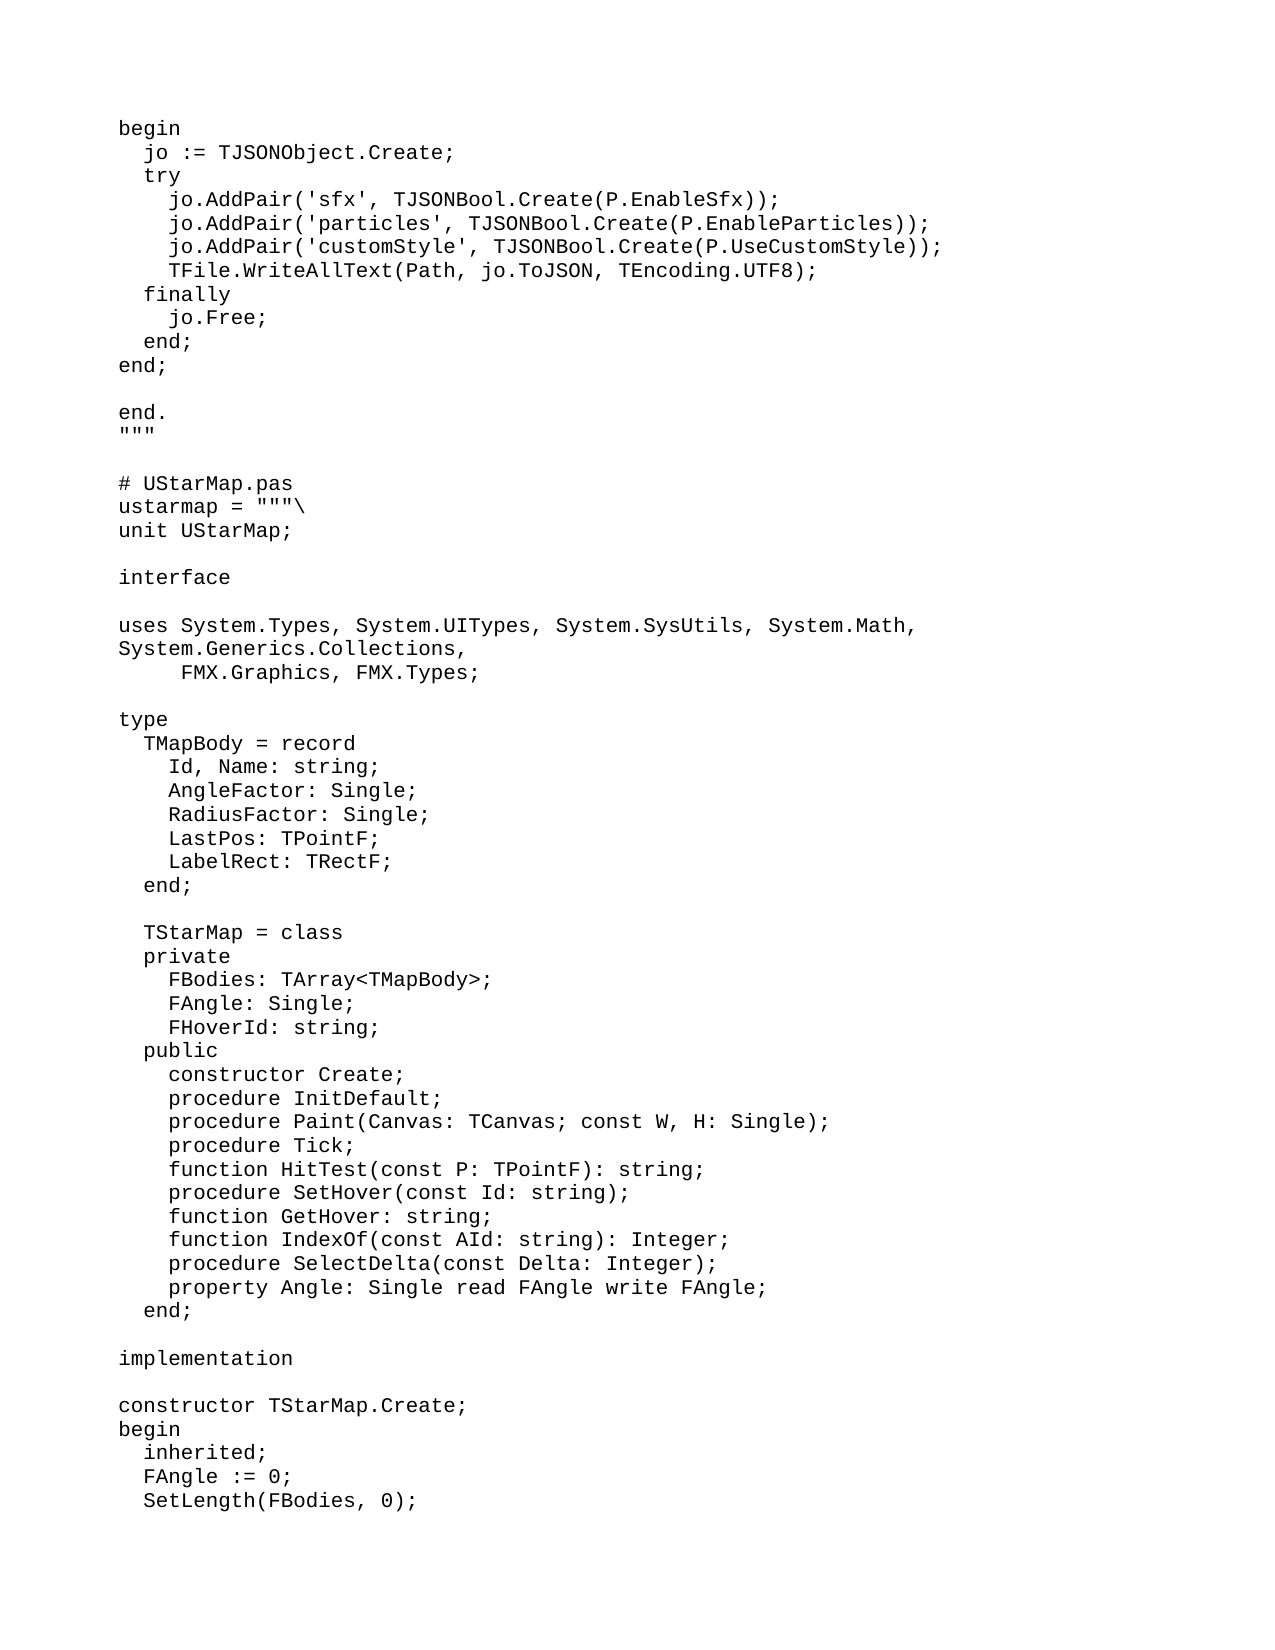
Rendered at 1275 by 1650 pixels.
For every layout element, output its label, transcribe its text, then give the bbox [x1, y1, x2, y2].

text finally [118, 284, 1157, 307]
text function HitTest(const P: TPointF): string; [118, 1158, 1157, 1182]
text constructor TStarMap.Create; [118, 1395, 1157, 1419]
text FAngle := 0; [118, 1466, 1157, 1489]
text # UStarMap.pas [118, 473, 1157, 496]
text SetLength(FBodies, 0); [118, 1489, 1157, 1513]
text LabelRect: TRectF; [118, 851, 1157, 875]
text FAngle: Single; [118, 993, 1157, 1017]
text jo.AddPair('particles', TJSONBool.Create(P.EnableParticles)); [118, 213, 1157, 236]
text type [118, 709, 1157, 733]
text LastPos: TPointF; [118, 827, 1157, 851]
text public [118, 1040, 1157, 1064]
text jo.Free; [118, 307, 1157, 331]
text procedure InitDefault; [118, 1088, 1157, 1111]
text procedure Paint(Canvas: TCanvas; const W, H: Single); [118, 1111, 1157, 1135]
text FHoverId: string; [118, 1017, 1157, 1040]
text uses System.Types, System.UITypes, System.SysUtils, System.Math, System.Generics.Collections, [118, 615, 1157, 662]
text jo.AddPair('customStyle', TJSONBool.Create(P.UseCustomStyle)); [118, 236, 1157, 260]
text jo.AddPair('sfx', TJSONBool.Create(P.EnableSfx)); [118, 189, 1157, 213]
text TMapBody = record [118, 733, 1157, 757]
text TFile.WriteAllText(Path, jo.ToJSON, TEncoding.UTF8); [118, 260, 1157, 284]
text FBodies: TArray<TMapBody>; [118, 969, 1157, 993]
text end; [118, 354, 1157, 378]
text function GetHover: string; [118, 1206, 1157, 1229]
text jo := TJSONObject.Create; [118, 142, 1157, 165]
text end; [118, 1300, 1157, 1324]
text AngleFactor: Single; [118, 780, 1157, 804]
text end; [118, 875, 1157, 898]
text FMX.Graphics, FMX.Types; [118, 662, 1157, 686]
text constructor Create; [118, 1064, 1157, 1088]
text procedure SetHover(const Id: string); [118, 1182, 1157, 1206]
text RadiusFactor: Single; [118, 804, 1157, 827]
text interface [118, 567, 1157, 591]
text unit UStarMap; [118, 520, 1157, 544]
text procedure Tick; [118, 1135, 1157, 1158]
text """ [118, 426, 1157, 449]
text end. [118, 402, 1157, 426]
text Id, Name: string; [118, 757, 1157, 780]
text property Angle: Single read FAngle write FAngle; [118, 1277, 1157, 1300]
text private [118, 946, 1157, 969]
text TStarMap = class [118, 922, 1157, 946]
text procedure SelectDelta(const Delta: Integer); [118, 1253, 1157, 1277]
text try [118, 165, 1157, 189]
text end; [118, 331, 1157, 354]
text implementation [118, 1348, 1157, 1371]
text function IndexOf(const AId: string): Integer; [118, 1229, 1157, 1253]
text begin [118, 1419, 1157, 1442]
text inherited; [118, 1442, 1157, 1466]
text begin [118, 118, 1157, 142]
text ustarmap = """\ [118, 496, 1157, 520]
